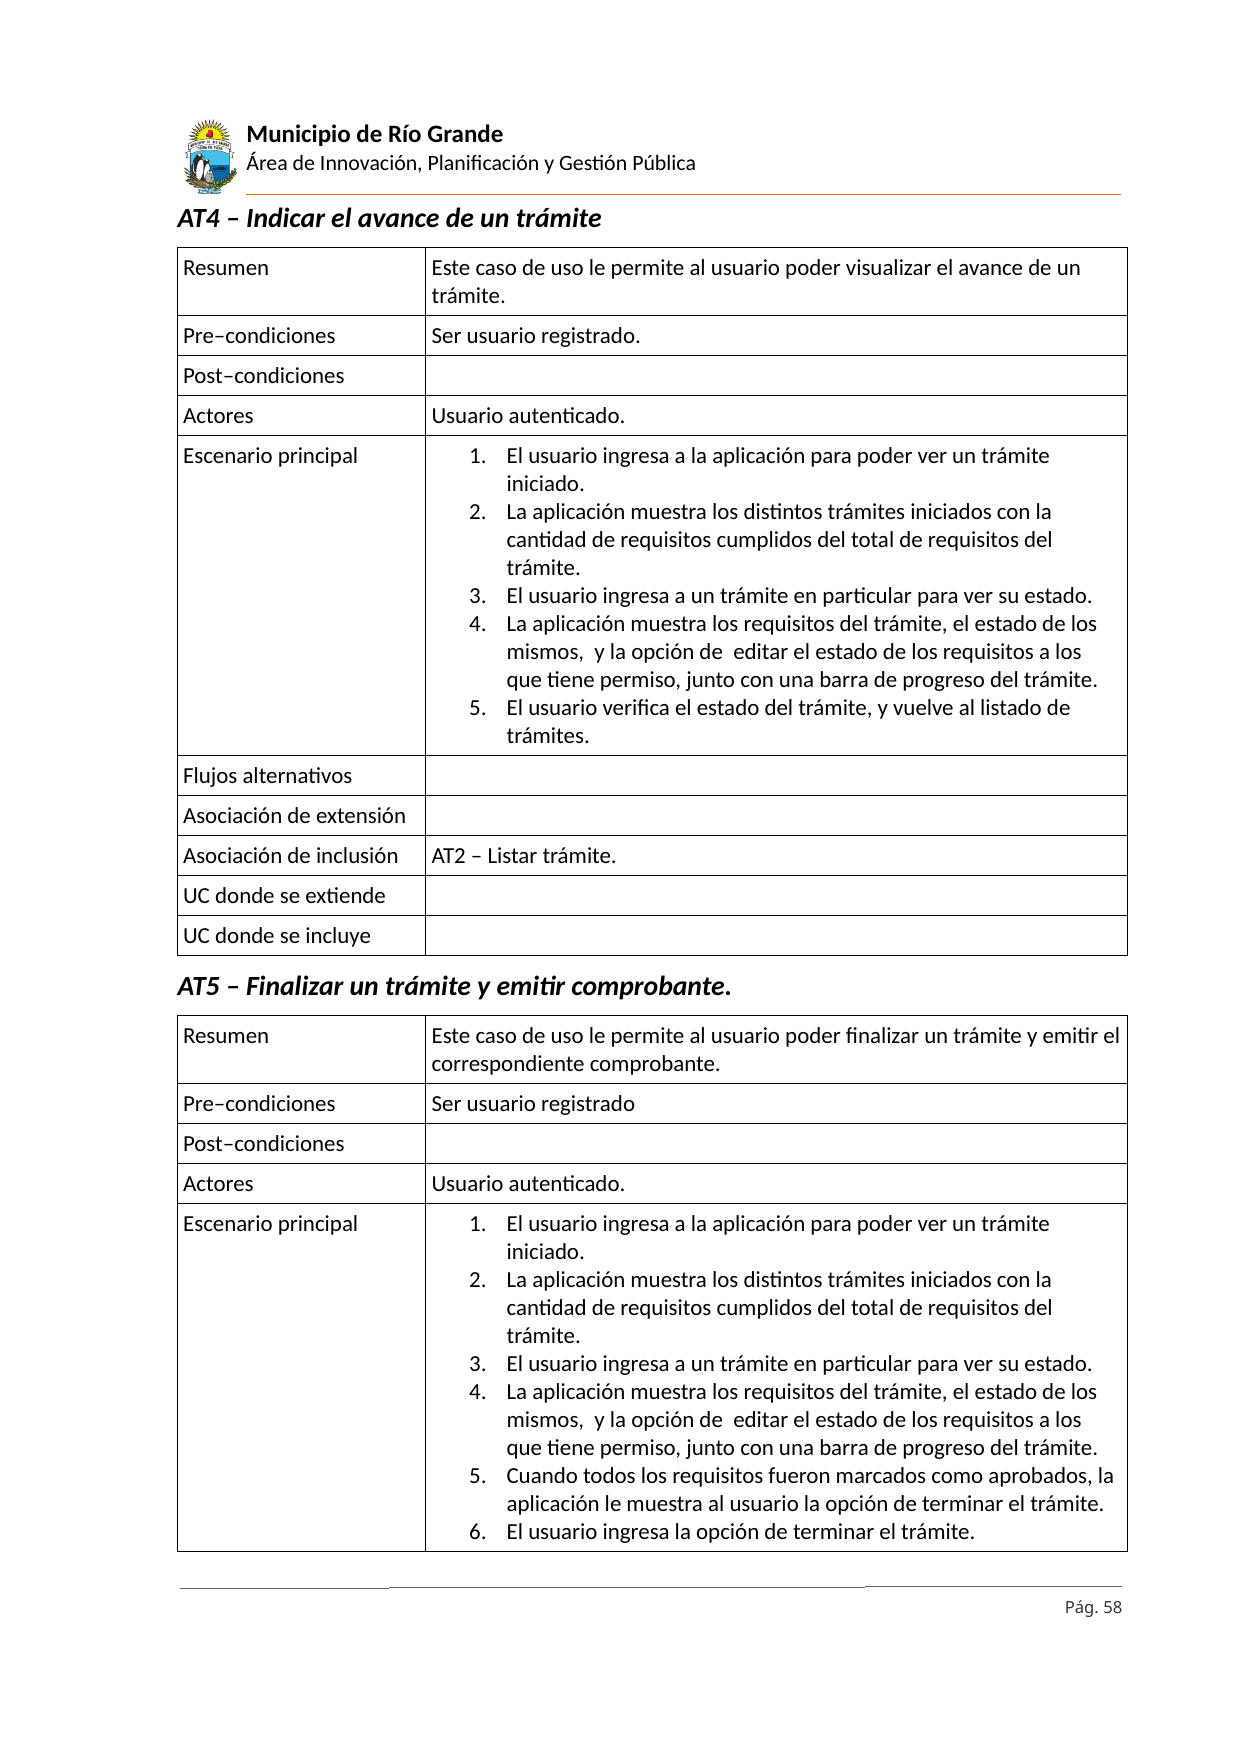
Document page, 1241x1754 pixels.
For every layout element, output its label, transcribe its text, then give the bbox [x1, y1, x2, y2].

table_cell UC donde se extiende [178, 876, 425, 915]
table_cell [426, 916, 1127, 955]
table_cell Actores [178, 396, 425, 435]
table_cell El usuario ingresa a la aplicación para poder ver un trámite iniciado. La aplicación muestra los distintos trámites iniciados con la cantidad de requisitos cumplidos del total de requisitos del trámite. El usuario ingresa a un trámite en particular para ver su estado. La aplicación muestra los requisitos del trámite, el estado de los mismos, y la opción de editar el estado de los requisitos a los que tiene permiso, junto con una barra de progreso del trámite. Cuando todos los requisitos fueron marcados como aprobados, la aplicación le muestra al usuario la opción de terminar el trámite. El usuario ingresa la opción de terminar el trámite. El sistema imprime el comprobante asociado al trámite. [426, 1204, 1127, 1551]
table_cell Post–condiciones [178, 1124, 425, 1163]
table_cell [426, 356, 1127, 395]
table_cell Escenario principal [178, 436, 425, 755]
table_cell [426, 796, 1127, 835]
table_cell AT2 – Listar trámite. [426, 836, 1127, 875]
table_cell El usuario ingresa a la aplicación para poder ver un trámite iniciado. La aplicación muestra los distintos trámites iniciados con la cantidad de requisitos cumplidos del total de requisitos del trámite. El usuario ingresa a un trámite en particular para ver su estado. La aplicación muestra los requisitos del trámite, el estado de los mismos, y la opción de editar el estado de los requisitos a los que tiene permiso, junto con una barra de progreso del trámite. El usuario verifica el estado del trámite, y vuelve al listado de trámites. [426, 436, 1127, 755]
subtitle AT5 – Finalizar un trámite y emitir comprobante. [177, 968, 1122, 1002]
table_cell Flujos alternativos [178, 756, 425, 795]
table_cell Usuario autenticado. [426, 396, 1127, 435]
table_cell Asociación de extensión [178, 796, 425, 835]
table_cell [426, 1124, 1127, 1163]
table_cell Usuario autenticado. [426, 1164, 1127, 1203]
table_header Este caso de uso le permite al usuario poder visualizar el avance de un trámite. [426, 248, 1127, 315]
table_cell UC donde se incluye [178, 916, 425, 955]
table_header Resumen [178, 248, 425, 315]
table_cell Post–condiciones [178, 356, 425, 395]
table_header Resumen [178, 1016, 425, 1083]
table_cell [426, 876, 1127, 915]
table_cell Ser usuario registrado. [426, 316, 1127, 355]
table_cell Ser usuario registrado [426, 1084, 1127, 1123]
table_cell Escenario principal [178, 1204, 425, 1551]
table_cell [426, 756, 1127, 795]
table_cell Asociación de inclusión [178, 836, 425, 875]
table_cell Actores [178, 1164, 425, 1203]
table_cell Pre–condiciones [178, 1084, 425, 1123]
table_header Este caso de uso le permite al usuario poder finalizar un trámite y emitir el correspondiente comprobante. [426, 1016, 1127, 1083]
table_cell Pre–condiciones [178, 316, 425, 355]
subtitle AT4 – Indicar el avance de un trámite [177, 201, 1122, 234]
